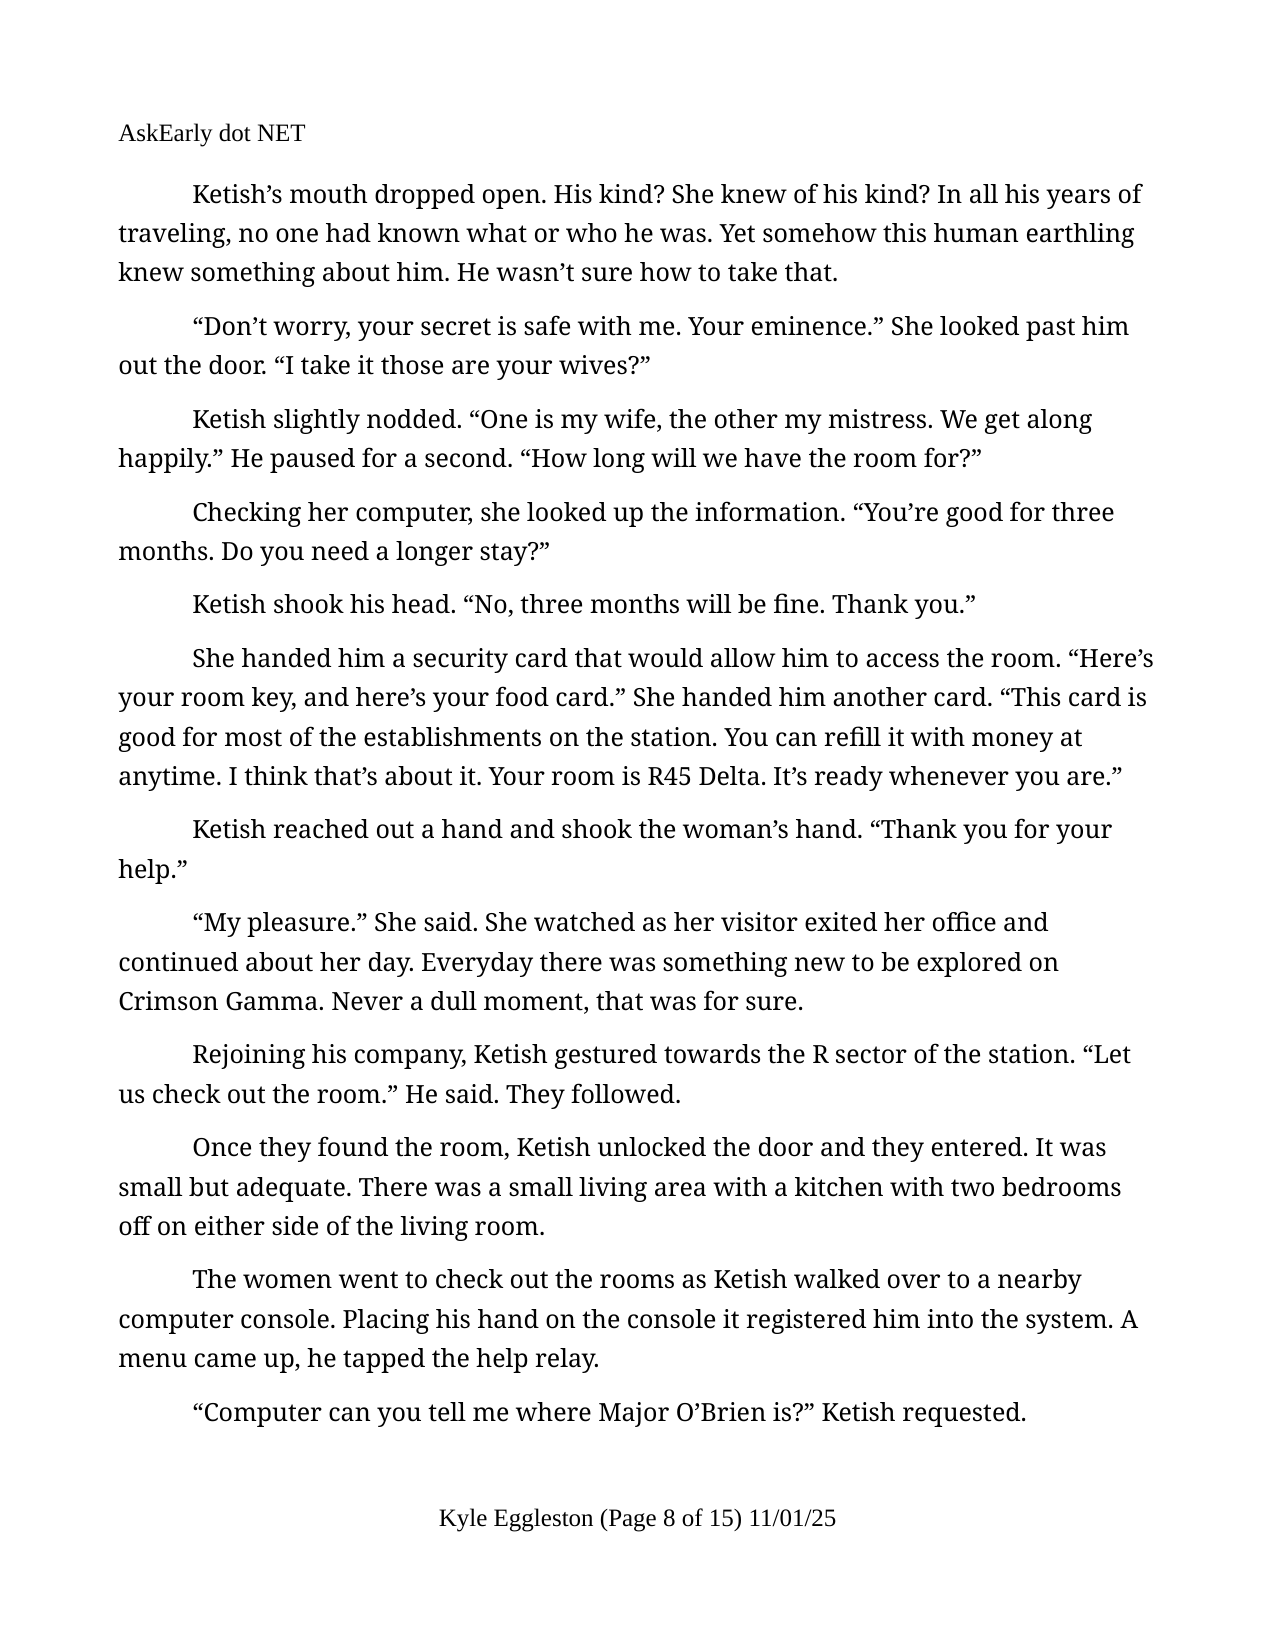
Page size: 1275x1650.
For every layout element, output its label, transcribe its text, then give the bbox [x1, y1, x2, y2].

text Rejoining his company, Ketish gestured towards the R sector of the station. “Let us check out the room.” He said. They followed. [118, 1037, 1157, 1110]
text The women went to check out the rooms as Ketish walked over to a nearby computer console. Placing his hand on the console it registered him into the system. A menu came up, he tapped the help relay. [118, 1262, 1157, 1374]
text Ketish shook his head. “No, three months will be fine. Thank you.” [118, 587, 1157, 621]
text She handed him a security card that would allow him to access the room. “Here’s your room key, and here’s your food card.” She handed him another card. “This card is good for most of the establishments on the station. You can refill it with money at anytime. I think that’s about it. Your room is R45 Delta. It’s ready whenever you are.” [118, 641, 1157, 792]
text “My pleasure.” She said. She watched as her visitor exited her office and continued about her day. Everyday there was something new to be explored on Crimson Gamma. Never a dull moment, that was for sure. [118, 905, 1157, 1017]
text Once they found the room, Ketish unlocked the door and they entered. It was small but adequate. There was a small living area with a kitchen with two bedrooms off on either side of the living room. [118, 1130, 1157, 1242]
text Ketish slightly nodded. “One is my wife, the other my mistress. We get along happily.” He paused for a second. “How long will we have the room for?” [118, 401, 1157, 474]
text Ketish’s mouth dropped open. His kind? She knew of his kind? In all his years of traveling, no one had known what or who he was. Yet somehow this human earthling knew something about him. He wasn’t sure how to take that. [118, 176, 1157, 289]
text “Computer can you tell me where Major O’Brien is?” Ketish requested. [118, 1394, 1157, 1428]
text “Don’t worry, your secret is safe with me. Your eminence.” She looked past him out the door. “I take it those are your wives?” [118, 308, 1157, 382]
text Ketish reached out a hand and shook the woman’s hand. “Thank you for your help.” [118, 812, 1157, 885]
text Checking her computer, she looked up the information. “You’re good for three months. Do you need a longer stay?” [118, 494, 1157, 567]
